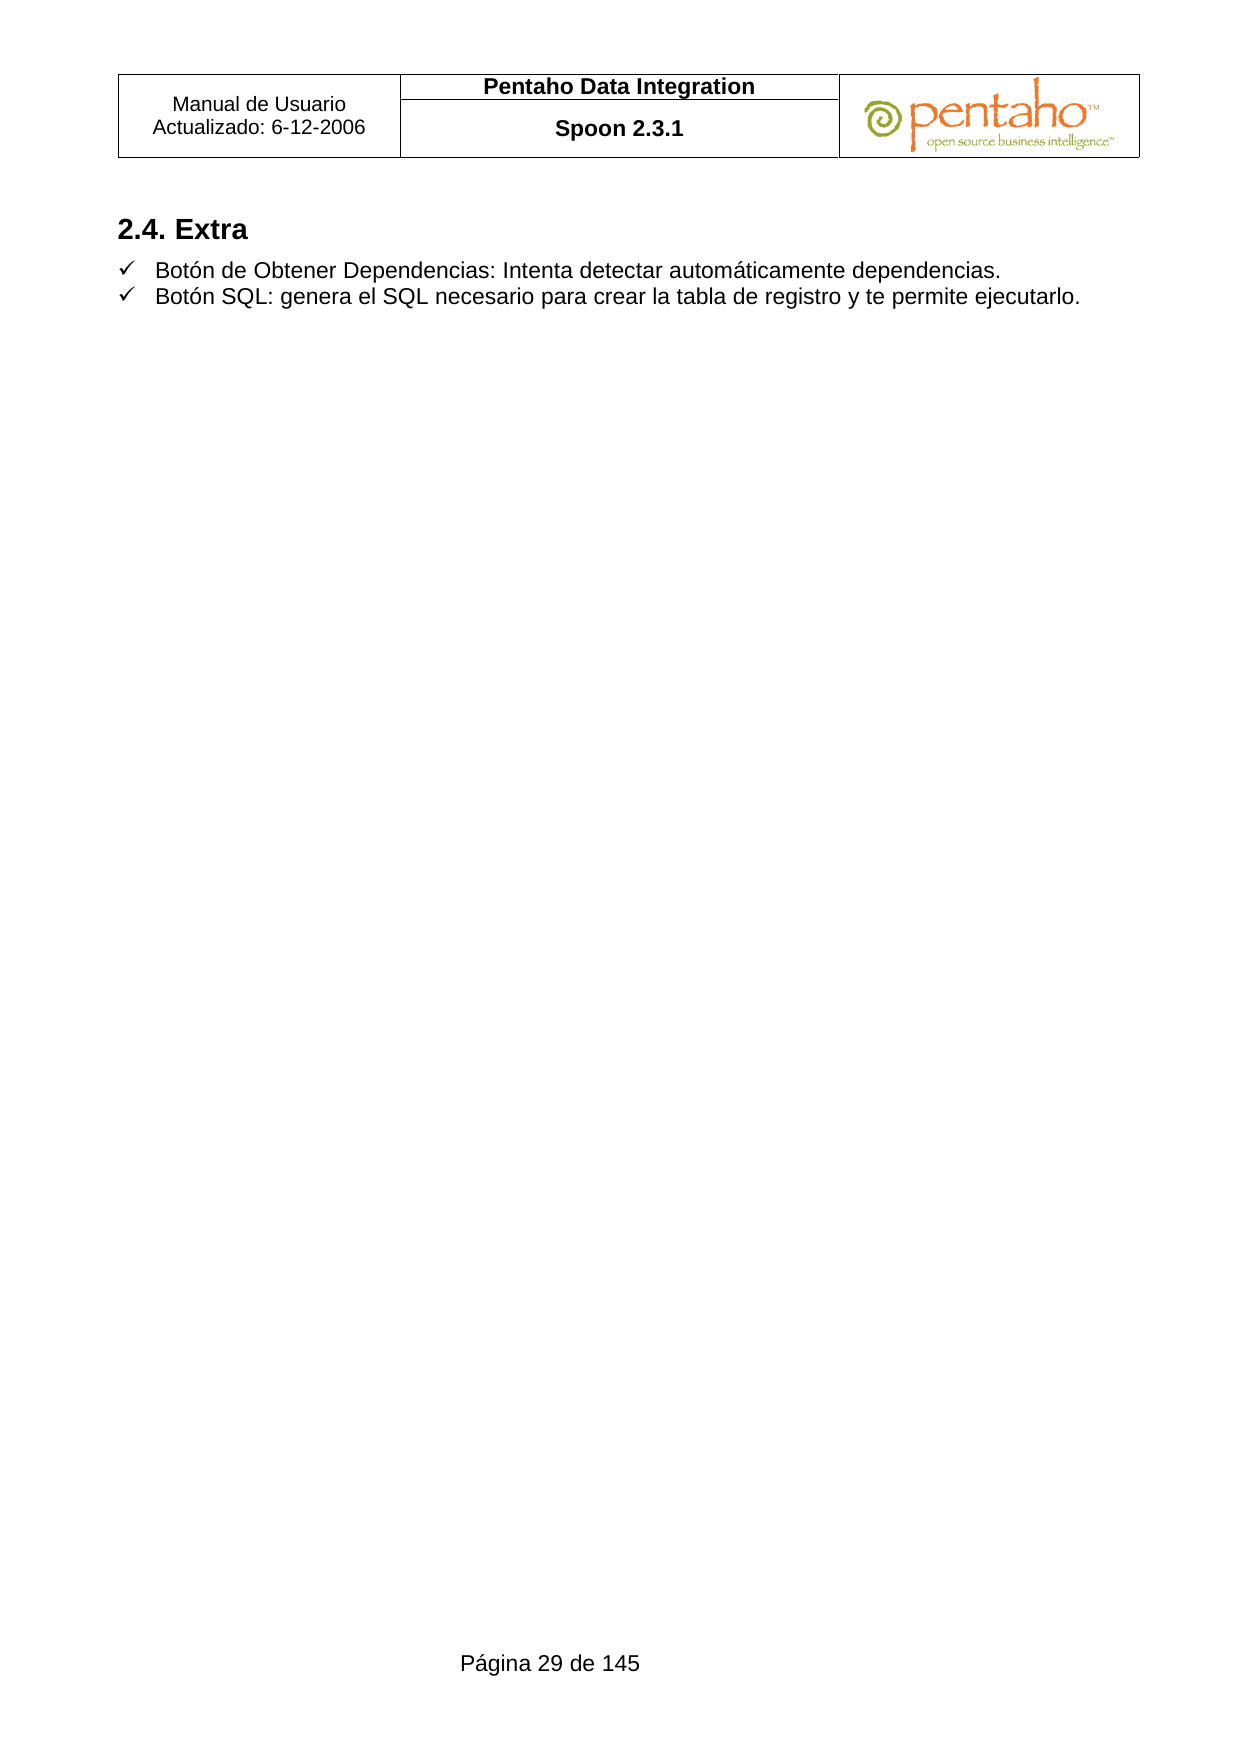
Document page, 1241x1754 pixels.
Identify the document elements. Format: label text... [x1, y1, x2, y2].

list Botón SQL: genera el SQL necesario para crear la tabla de registro y te permite ejecutarlo. [117, 284, 1137, 309]
list Botón de Obtener Dependencias: Intenta detectar automáticamente dependencias. [117, 258, 1137, 284]
subtitle Extra [117, 213, 1137, 245]
